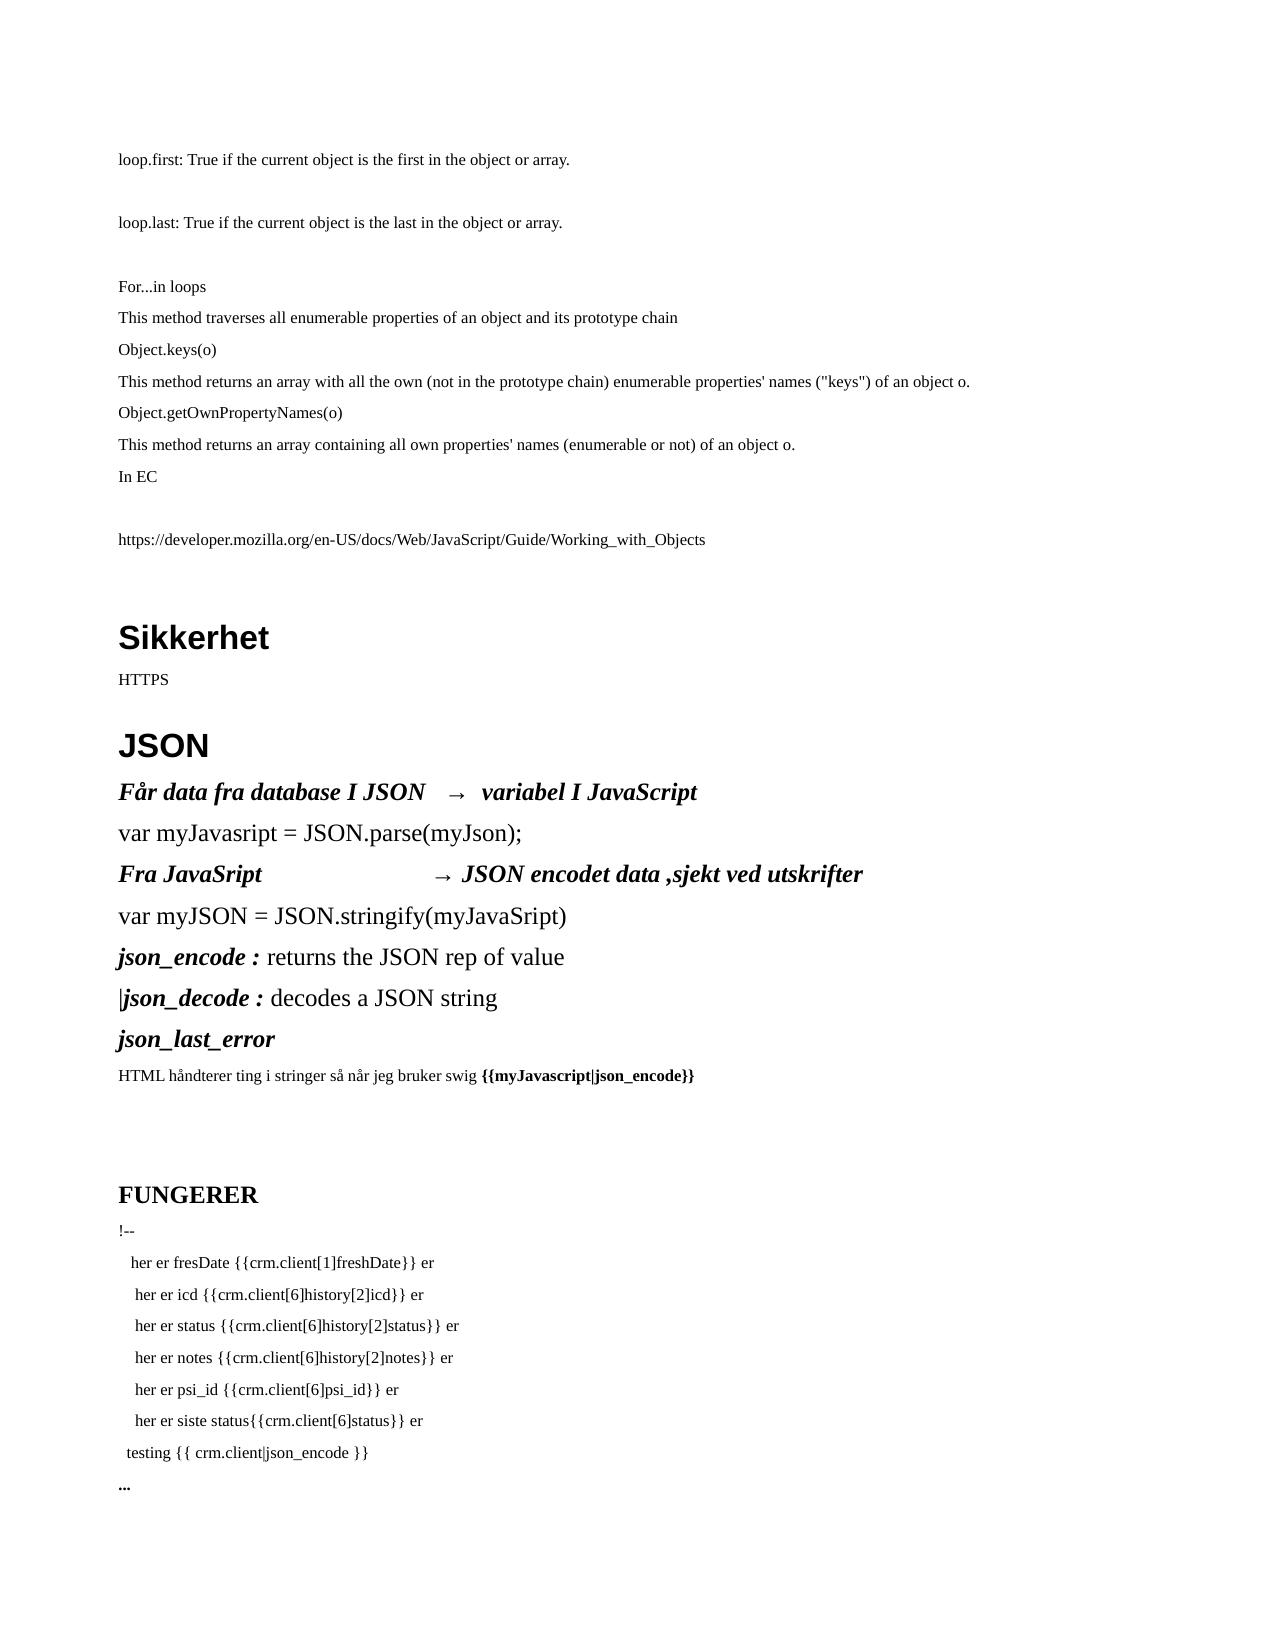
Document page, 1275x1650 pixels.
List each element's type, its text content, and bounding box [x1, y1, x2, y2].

text var myJSON = JSON.stringify(myJavaSript) [118, 901, 1157, 929]
text https://developer.mozilla.org/en-US/docs/Web/JavaScript/Guide/Working_with_Objects [118, 530, 1157, 549]
text her er status {{crm.client[6]history[2]status}} er [118, 1316, 1157, 1335]
text HTTPS [118, 669, 1157, 688]
text testing {{ crm.client|json_encode }} [118, 1443, 1157, 1462]
text |json_decode : decodes a JSON string [118, 983, 1157, 1012]
text Object.getOwnPropertyNames(o) [118, 403, 1157, 422]
text FUNGERER [118, 1180, 1157, 1209]
text This method returns an array with all the own (not in the prototype chain) enumerable properties' names ("keys") of an object o. [118, 371, 1157, 391]
text var myJavasript = JSON.parse(myJson); [118, 818, 1157, 847]
text ... [118, 1474, 1157, 1494]
subtitle JSON [118, 726, 1157, 764]
text For...in loops [118, 276, 1157, 296]
text Object.keys(o) [118, 340, 1157, 359]
text her er notes {{crm.client[6]history[2]notes}} er [118, 1348, 1157, 1367]
subtitle Sikkerhet [118, 618, 1157, 657]
text This method returns an array containing all own properties' names (enumerable or not) of an object o. [118, 435, 1157, 454]
text Fra JavaSript → JSON encodet data ,sjekt ved utskrifter [118, 859, 1157, 888]
text loop.first: True if the current object is the first in the object or array. [118, 150, 1157, 169]
text !-- [118, 1221, 1157, 1240]
text HTML håndterer ting i stringer så når jeg bruker swig {{myJavascript|json_encode}} [118, 1066, 1157, 1085]
text In EC [118, 466, 1157, 486]
text loop.last: True if the current object is the last in the object or array. [118, 213, 1157, 232]
text her er siste status{{crm.client[6]status}} er [118, 1411, 1157, 1430]
text her er icd {{crm.client[6]history[2]icd}} er [118, 1284, 1157, 1304]
text This method traverses all enumerable properties of an object and its prototype chain [118, 308, 1157, 327]
text Får data fra database I JSON → variabel I JavaScript [118, 777, 1157, 806]
text json_last_error [118, 1024, 1157, 1053]
text her er psi_id {{crm.client[6]psi_id}} er [118, 1379, 1157, 1399]
text her er fresDate {{crm.client[1]freshDate}} er [118, 1253, 1157, 1272]
text json_encode : returns the JSON rep of value [118, 942, 1157, 971]
